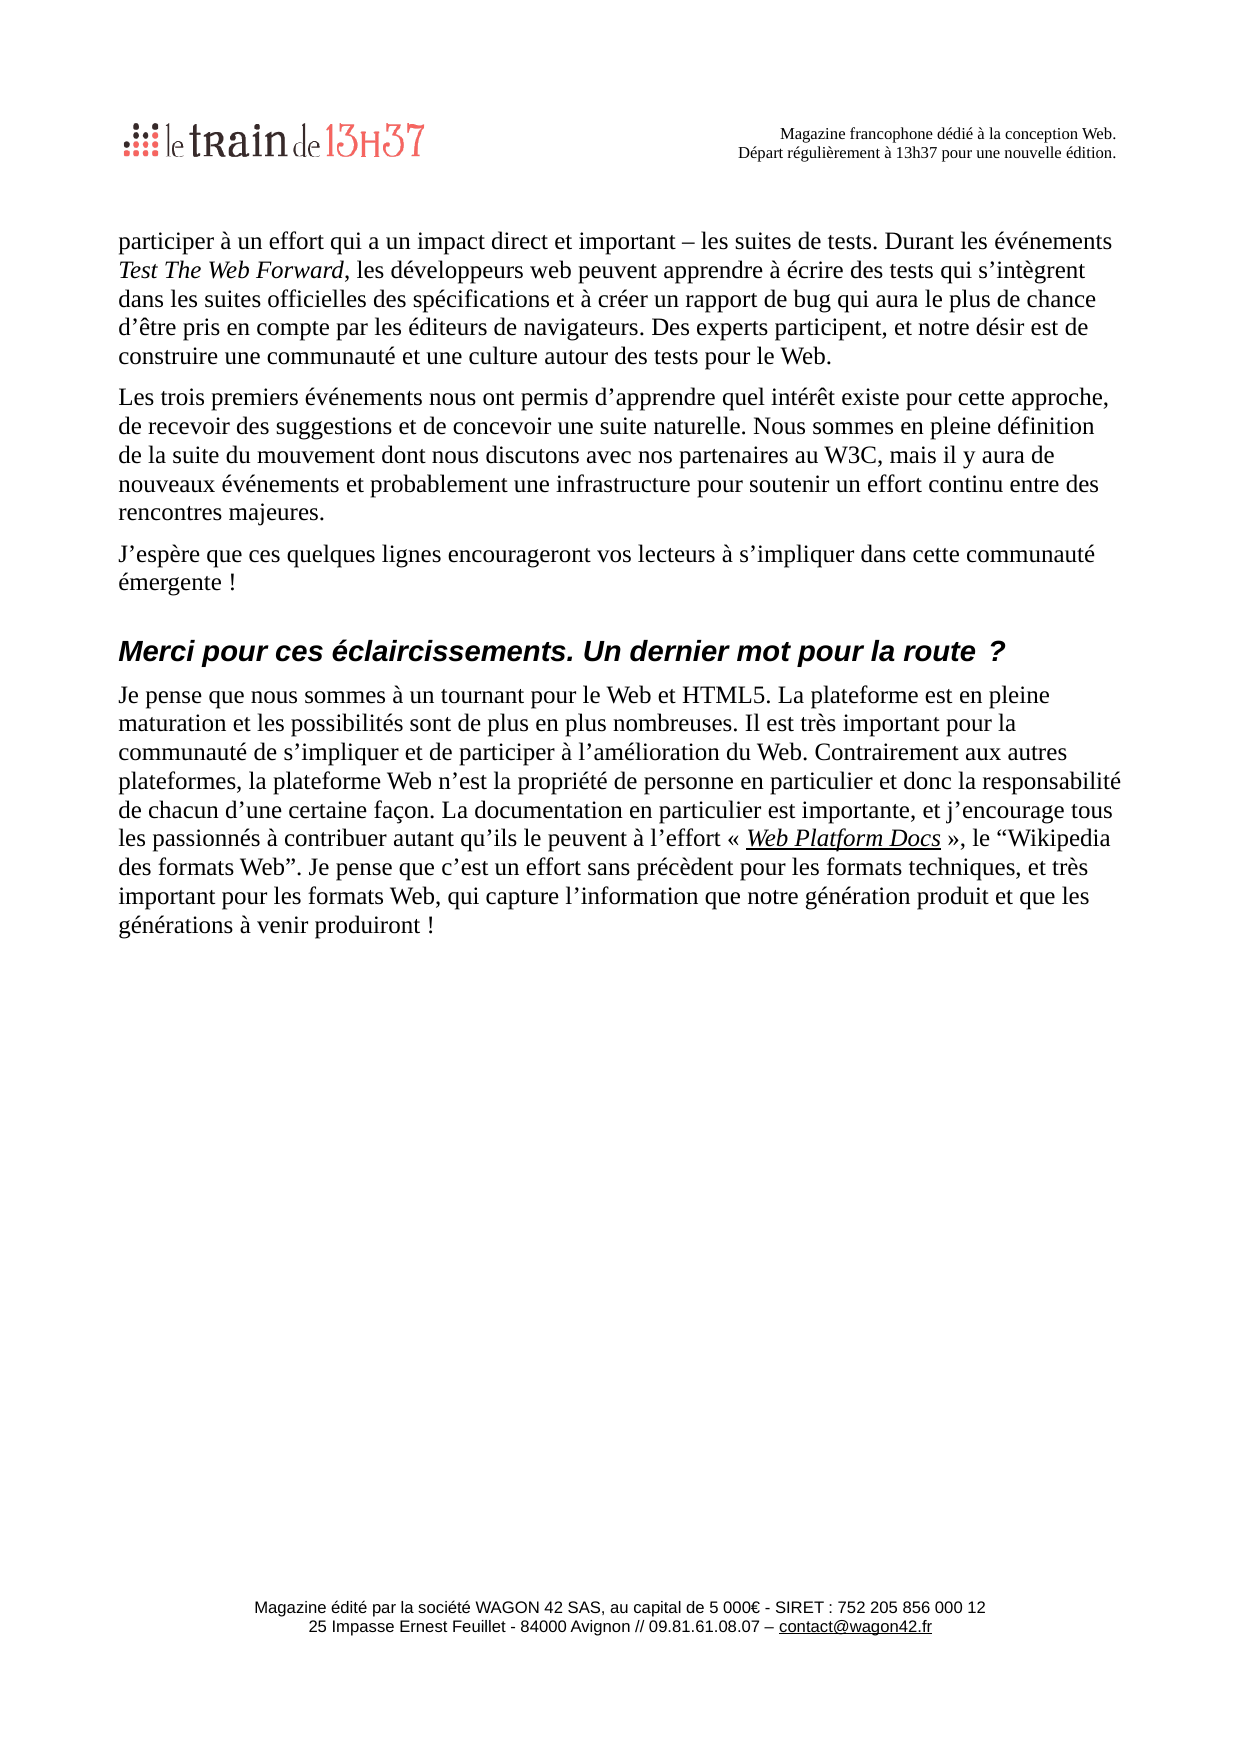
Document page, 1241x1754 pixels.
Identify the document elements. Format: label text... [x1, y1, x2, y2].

text participer à un effort qui a un impact direct et important – les suites de tests. Durant les événements Test The Web Forward, les développeurs web peuvent apprendre à écrire des tests qui s’intègrent dans les suites officielles des spécifications et à créer un rapport de bug qui aura le plus de chance d’être pris en compte par les éditeurs de navigateurs. Des experts participent, et notre désir est de construire une communauté et une culture autour des tests pour le Web. [118, 226, 1122, 370]
text Les trois premiers événements nous ont permis d’apprendre quel intérêt existe pour cette approche, de recevoir des suggestions et de concevoir une suite naturelle. Nous sommes en pleine définition de la suite du mouvement dont nous discutons avec nos partenaires au W3C, mais il y aura de nouveaux événements et probablement une infrastructure pour soutenir un effort continu entre des rencontres majeures. [118, 382, 1122, 526]
text J’espère que ces quelques lignes encourageront vos lecteurs à s’impliquer dans cette communauté émergente ! [118, 539, 1122, 596]
subtitle Merci pour ces éclaircissements. Un dernier mot pour la route ? [118, 634, 1122, 667]
picture [123, 123, 425, 157]
text Je pense que nous sommes à un tournant pour le Web et HTML5. La plateforme est en pleine maturation et les possibilités sont de plus en plus nombreuses. Il est très important pour la communauté de s’impliquer et de participer à l’amélioration du Web. Contrairement aux autres plateformes, la plateforme Web n’est la propriété de personne en particulier et donc la responsabilité de chacun d’une certaine façon. La documentation en particulier est importante, et j’encourage tous les passionnés à contribuer autant qu’ils le peuvent à l’effort « Web Platform Docs », le “Wikipedia des formats Web”. Je pense que c’est un effort sans précèdent pour les formats techniques, et très important pour les formats Web, qui capture l’information que notre génération produit et que les générations à venir produiront ! [118, 680, 1122, 938]
